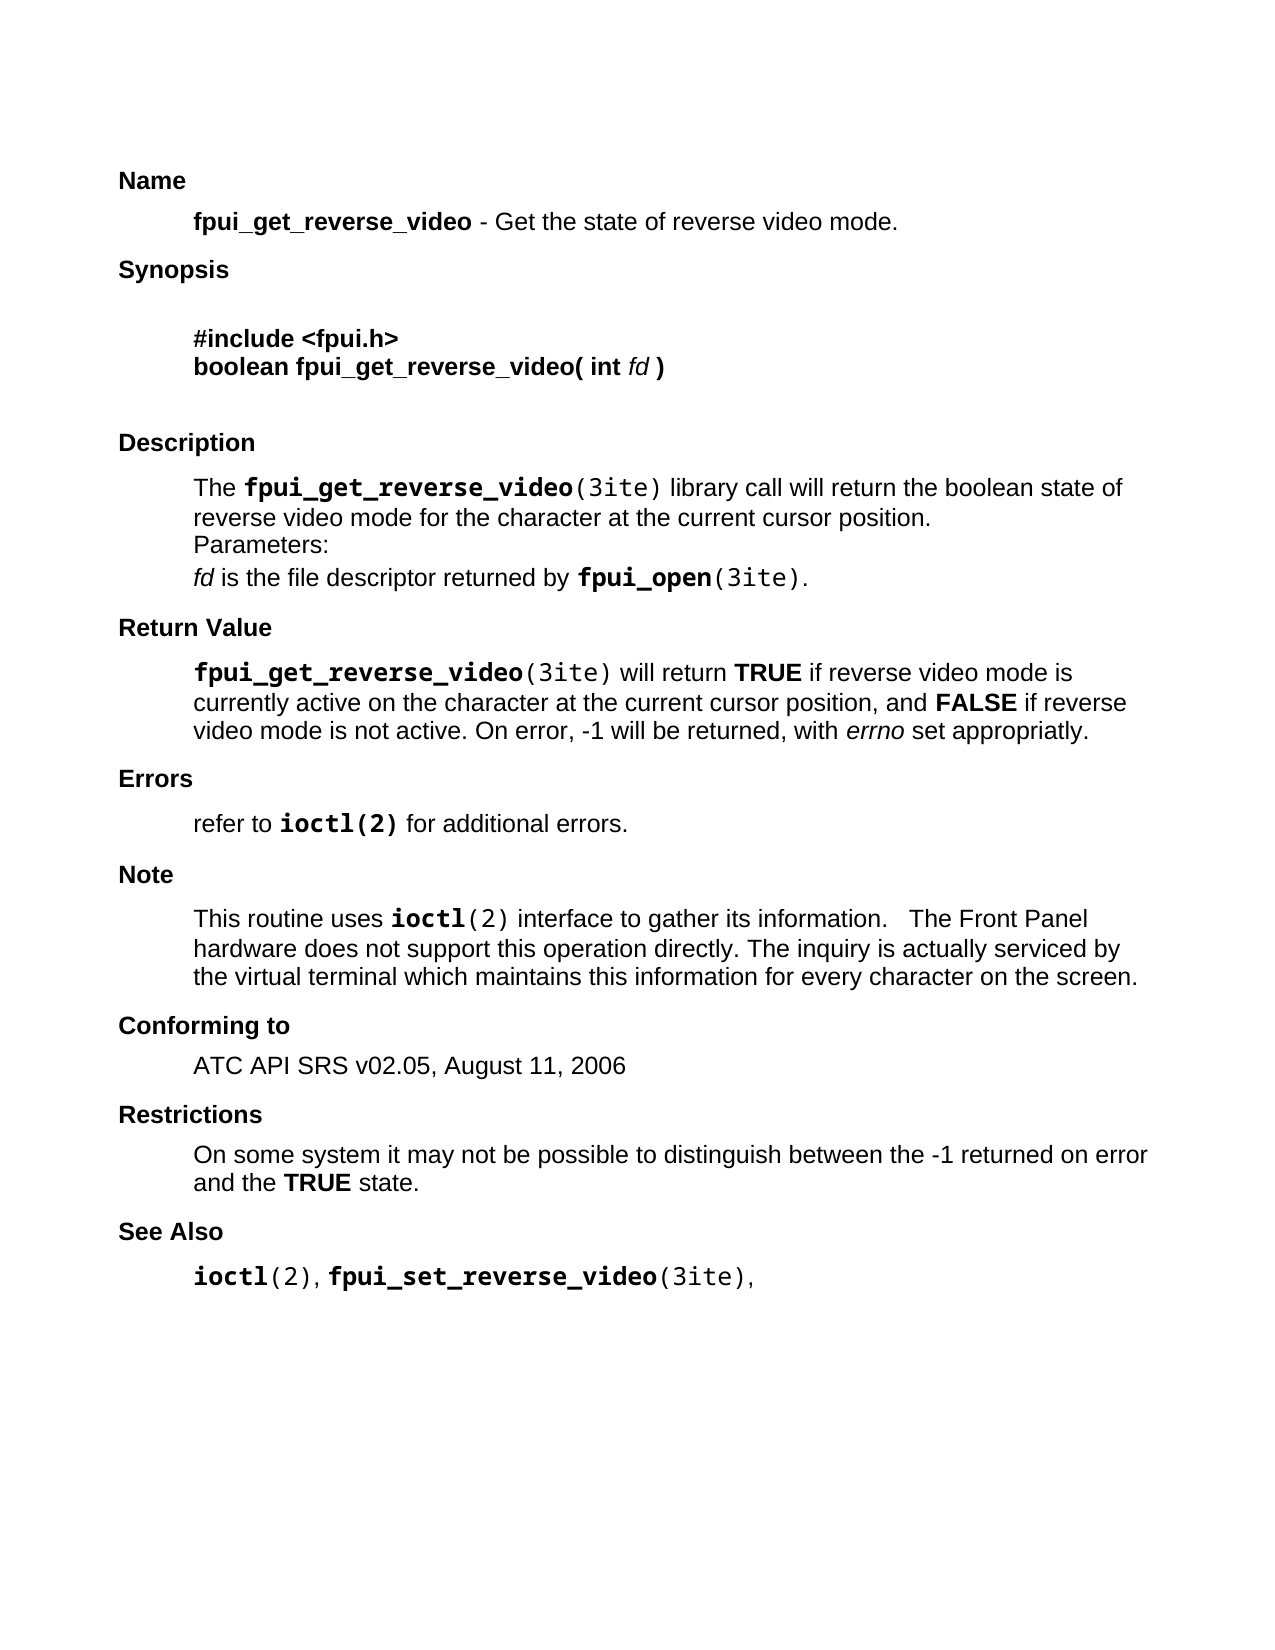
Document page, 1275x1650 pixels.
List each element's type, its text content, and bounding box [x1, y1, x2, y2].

text Return Value [118, 614, 1157, 642]
text refer to ioctl(2) for additional errors. [193, 806, 1157, 840]
text ioctl(2), fpui_set_reverse_video(3ite), [193, 1258, 1157, 1292]
text ATC API SRS v02.05, August 11, 2006 [193, 1052, 1157, 1080]
text Restrictions [118, 1101, 1157, 1129]
text The fpui_get_reverse_video(3ite) library call will return the boolean state of reverse video mode for the character at the current cursor position. Parameters: fd is the file descriptor returned by fpui_open(3ite). [193, 469, 1157, 593]
text Conforming to [118, 1012, 1157, 1040]
text This routine uses ioctl(2) interface to gather its information. The Front Panel hardware does not support this operation directly. The inquiry is actually serviced by the virtual terminal which maintains this information for every character on the screen. [193, 901, 1157, 991]
text See Also [118, 1218, 1157, 1246]
text fpui_get_reverse_video - Get the state of reverse video mode. [193, 207, 1157, 235]
text #include <fpui.h> boolean fpui_get_reverse_video( int fd ) [193, 296, 1157, 408]
text On some system it may not be possible to distinguish between the -1 returned on error and the TRUE state. [193, 1141, 1157, 1197]
text fpui_get_reverse_video(3ite) will return TRUE if reverse video mode is currently active on the character at the current cursor position, and FALSE if reverse video mode is not active. On error, -1 will be returned, with errno set appropriatly. [193, 654, 1157, 744]
text Note [118, 861, 1157, 888]
text Description [118, 429, 1157, 457]
text Name [118, 167, 1157, 195]
text Synopsis [118, 256, 1157, 284]
text Errors [118, 765, 1157, 793]
